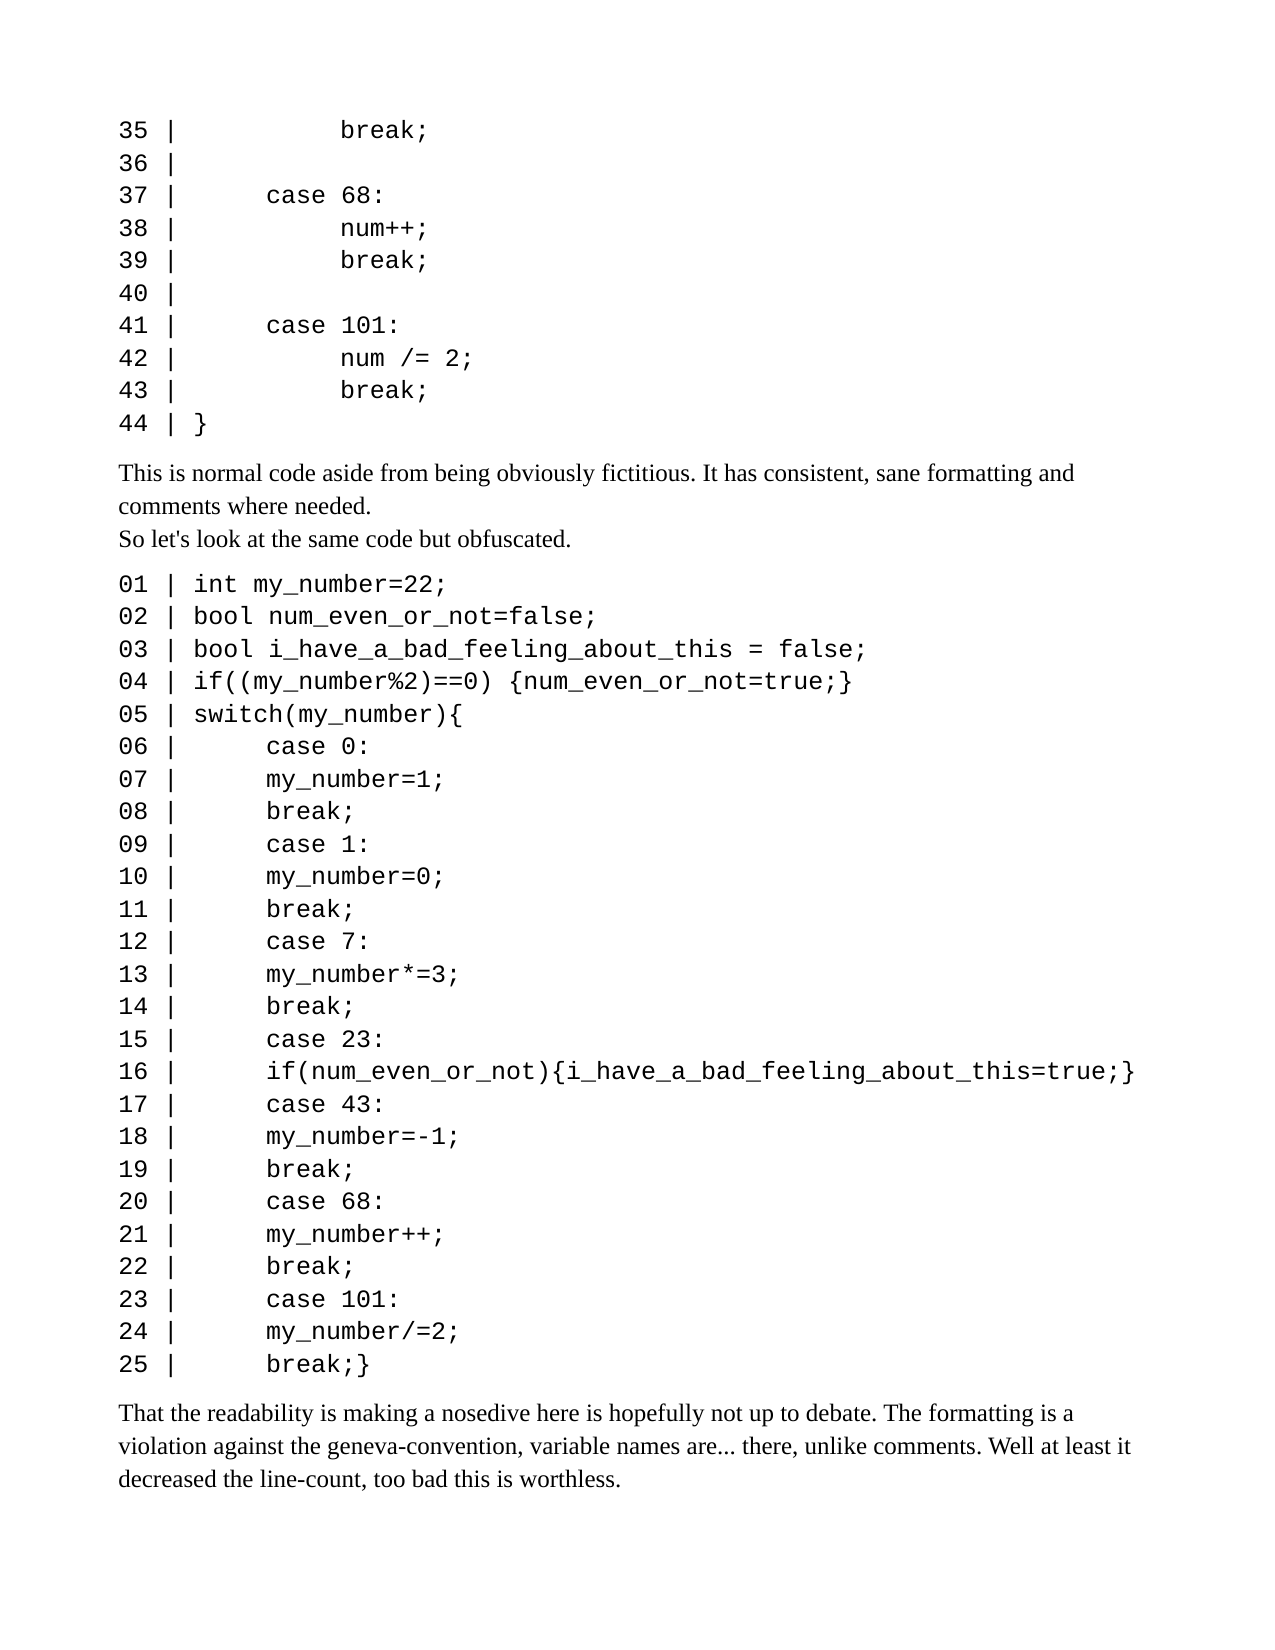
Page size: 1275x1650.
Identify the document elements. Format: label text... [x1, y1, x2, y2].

text This is normal code aside from being obviously fictitious. It has consistent, sane formatting and comments where needed. So let's look at the same code but obfuscated. [118, 458, 1157, 552]
text 35 | break; 36 | 37 | case 68: 38 | num++; 39 | break; 40 | 41 | case 101: 42 | num /= 2; 43 | break; 44 | } [118, 118, 1157, 439]
text That the readability is making a nosedive here is hopefully not up to debate. The formatting is a violation against the geneva-convention, variable names are... there, unlike comments. Well at least it decreased the line-count, too bad this is worthless. [118, 1398, 1157, 1493]
text 01 | int my_number=22; 02 | bool num_even_or_not=false; 03 | bool i_have_a_bad_feeling_about_this = false; 04 | if((my_number%2)==0) {num_even_or_not=true;} 05 | switch(my_number){ 06 | case 0: 07 | my_number=1; 08 | break; 09 | case 1: 10 | my_number=0; 11 | break; 12 | case 7: 13 | my_number*=3; 14 | break; 15 | case 23: 16 | if(num_even_or_not){i_have_a_bad_feeling_about_this=true;} 17 | case 43: 18 | my_number=-1; 19 | break; 20 | case 68: 21 | my_number++; 22 | break; 23 | case 101: 24 | my_number/=2; 25 | break;} [118, 571, 1157, 1380]
